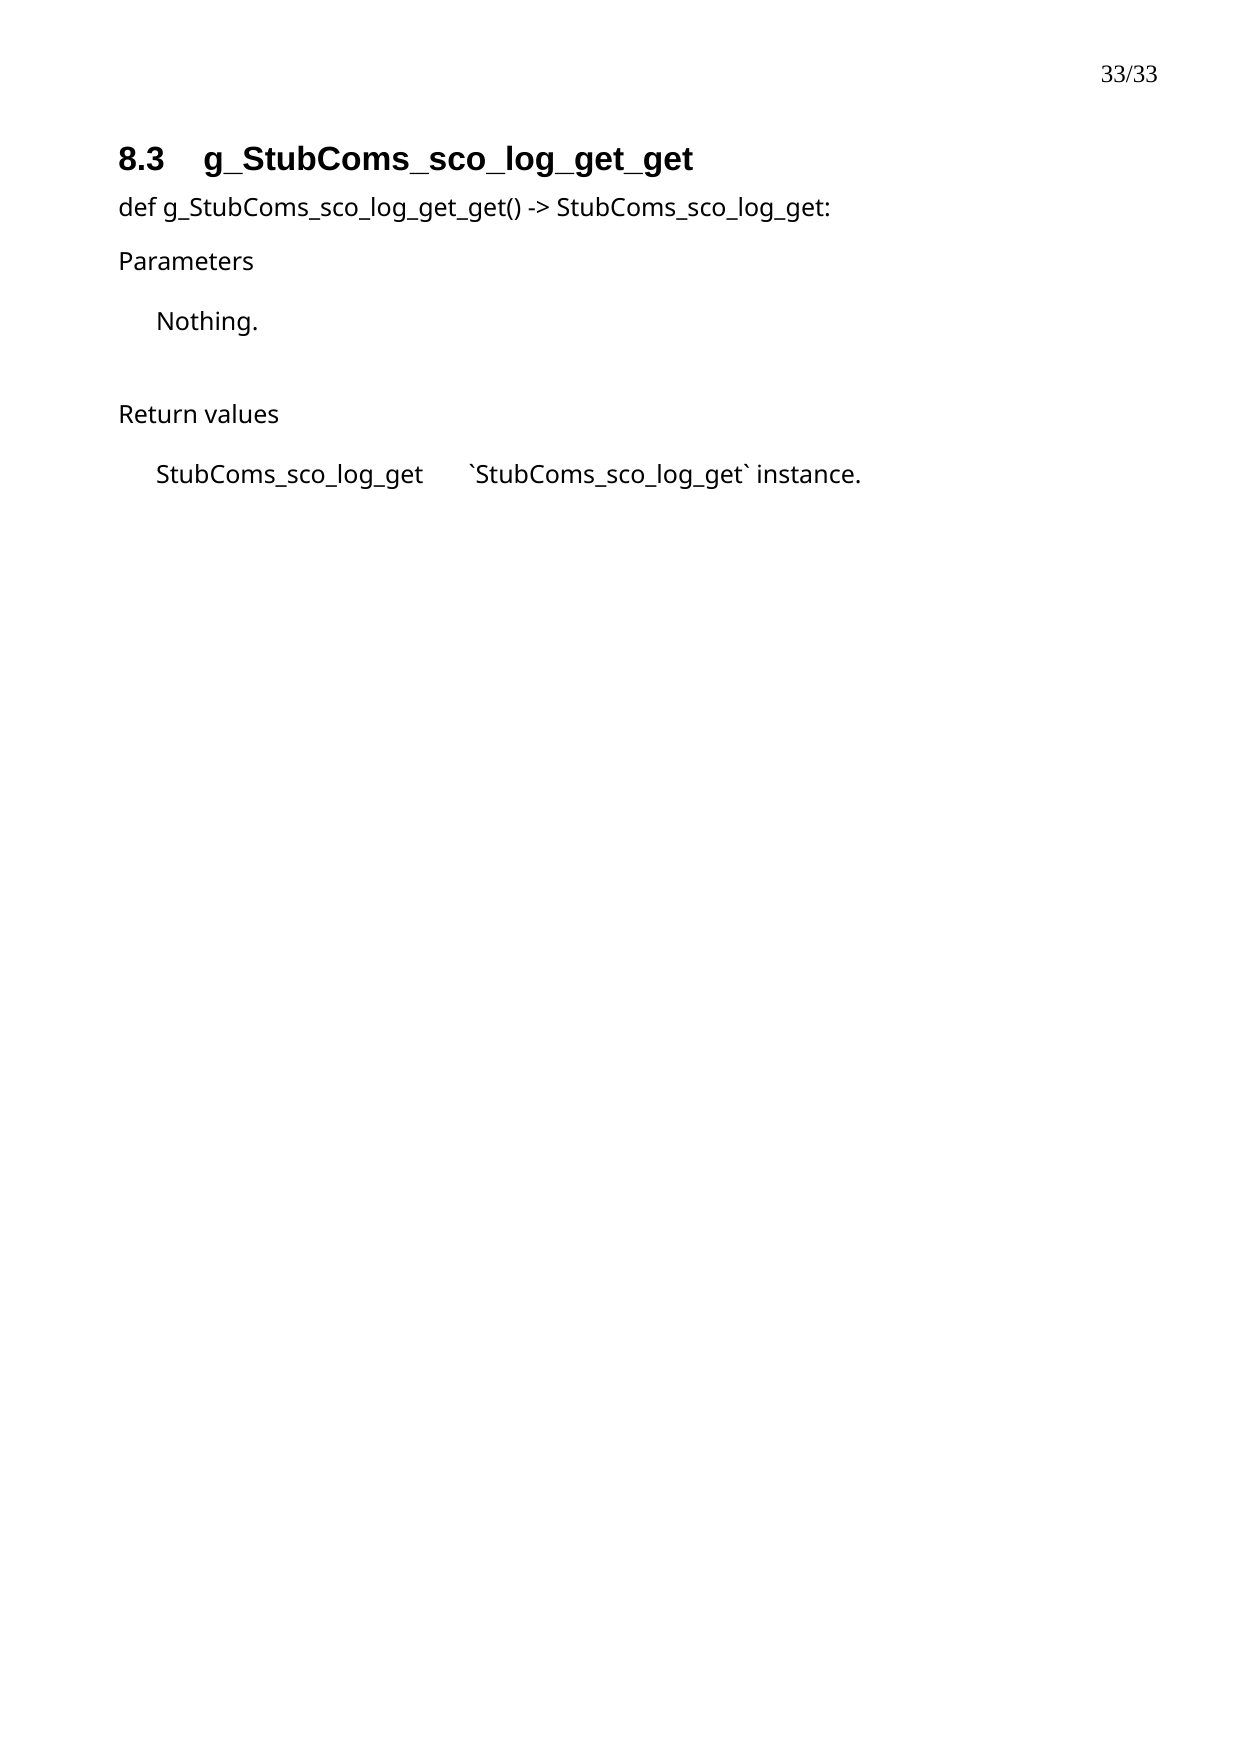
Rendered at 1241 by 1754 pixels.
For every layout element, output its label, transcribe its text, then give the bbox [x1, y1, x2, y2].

text def g_StubComs_sco_log_get_get() -> StubComs_sco_log_get: [118, 190, 1157, 224]
table_header Nothing. [150, 298, 321, 343]
text Return values [118, 397, 1157, 431]
subtitle g_StubComs_sco_log_get_get [118, 139, 1157, 177]
table_header `StubComs_sco_log_get` instance. [463, 451, 1158, 500]
table_header StubComs_sco_log_get [150, 451, 462, 500]
table_header [321, 298, 1159, 343]
text Parameters [118, 244, 1157, 278]
